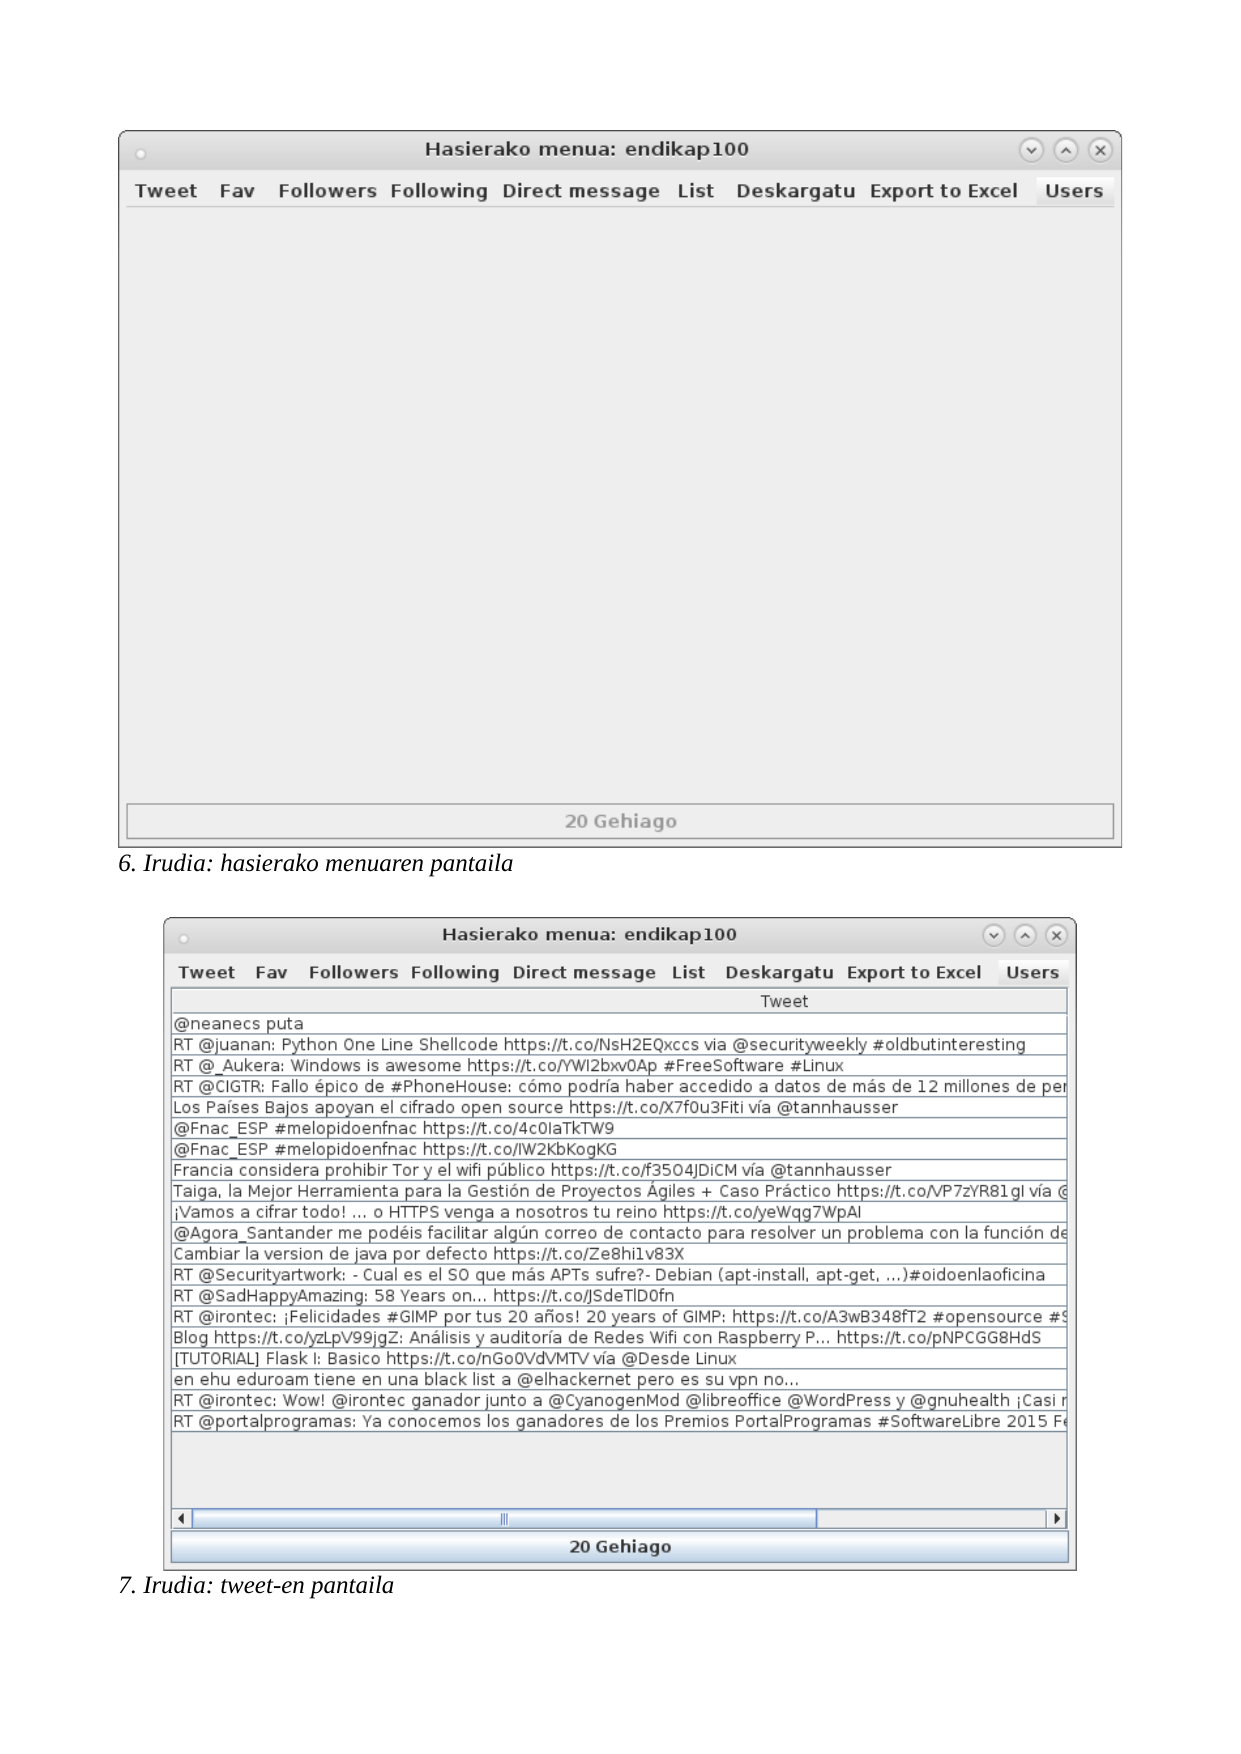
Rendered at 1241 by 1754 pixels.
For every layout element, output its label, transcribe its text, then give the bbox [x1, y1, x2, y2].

picture [163, 917, 1077, 1571]
text 7. Irudia: tweet-en pantaila [118, 918, 1122, 1599]
picture [118, 130, 1123, 848]
text 6. Irudia: hasierako menuaren pantaila [118, 848, 1122, 876]
